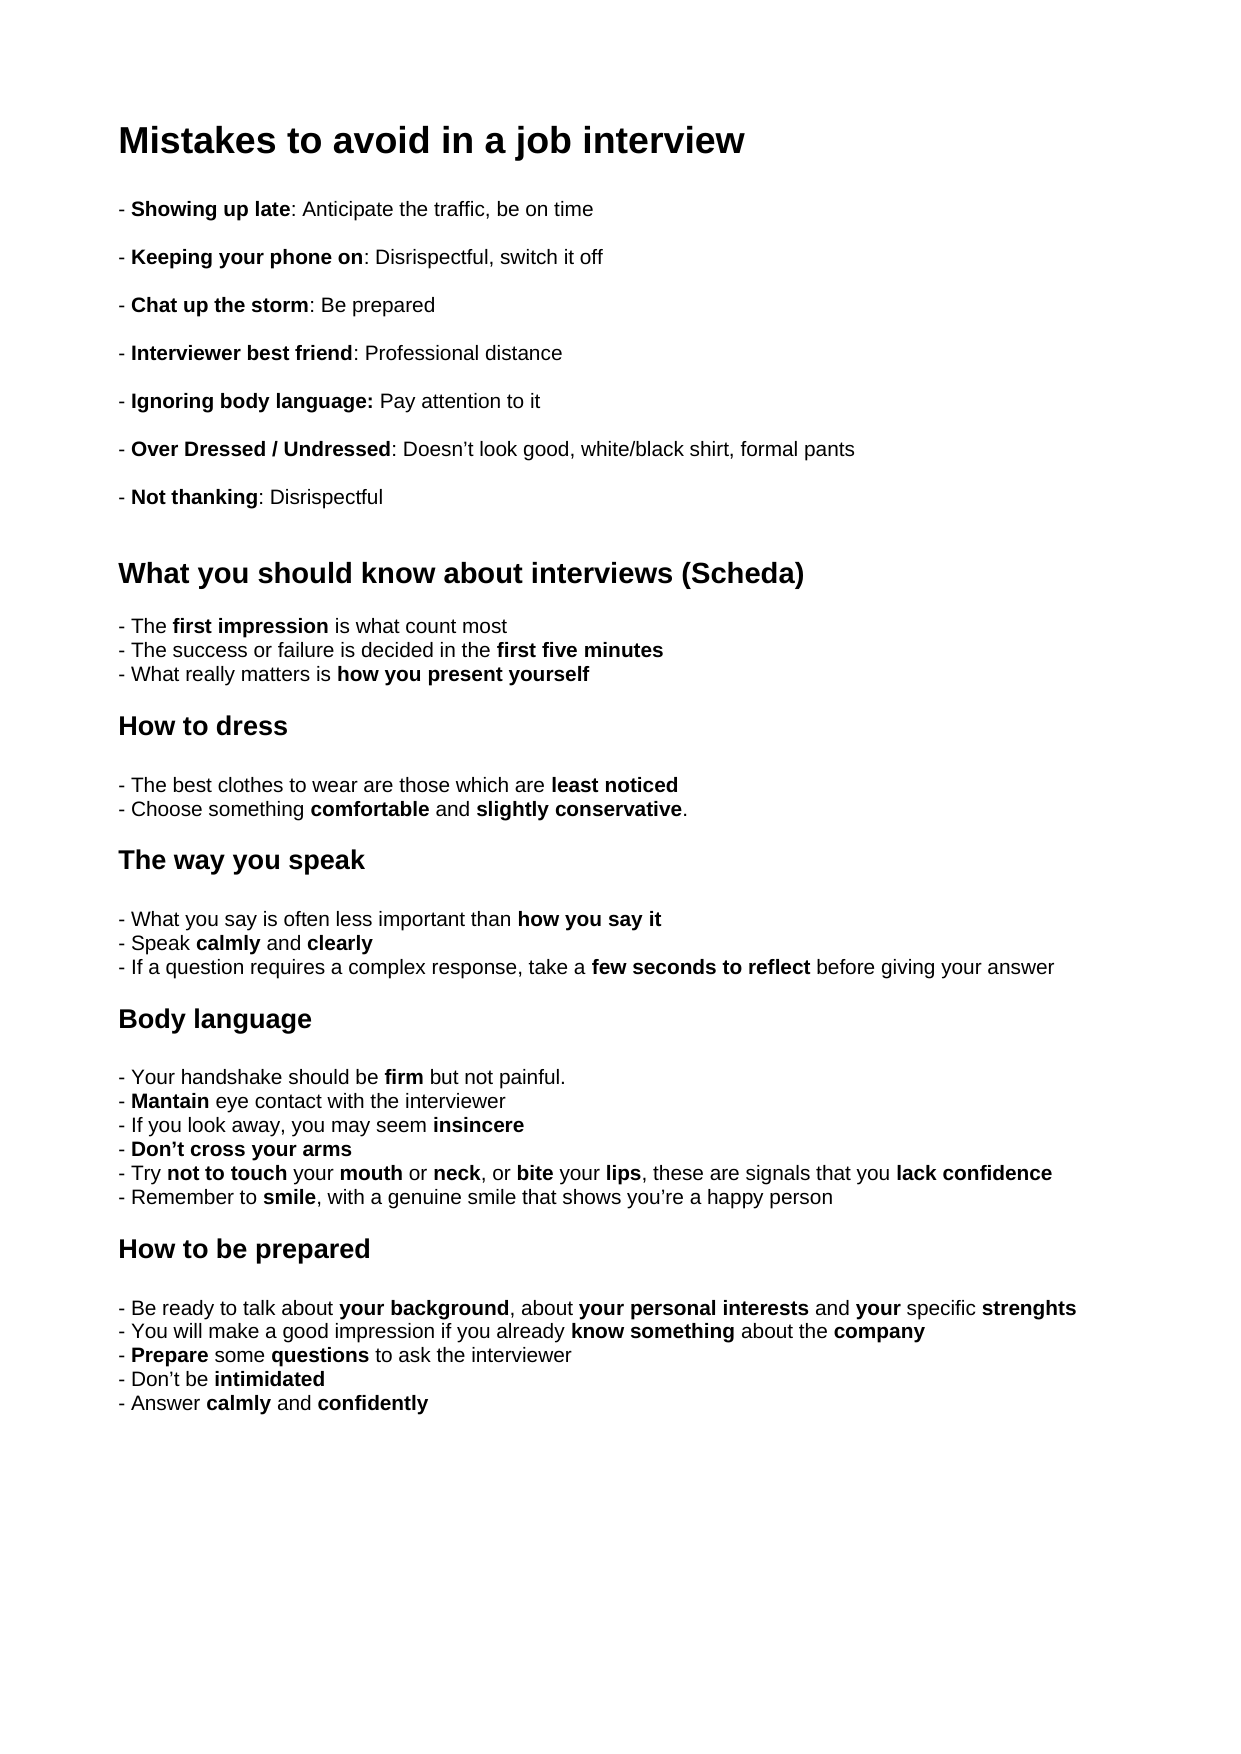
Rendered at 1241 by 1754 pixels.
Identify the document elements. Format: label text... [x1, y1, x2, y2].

text - The success or failure is decided in the first five minutes [118, 638, 1122, 662]
text - Mantain eye contact with the interviewer [118, 1089, 1122, 1113]
text What you should know about interviews (Scheda) [118, 557, 1122, 590]
text - Over Dressed / Undressed: Doesn’t look good, white/black shirt, formal pants [118, 437, 1122, 461]
text - Not thanking: Disrispectful [118, 485, 1122, 509]
text How to dress [118, 686, 1122, 741]
text - Chat up the storm: Be prepared [118, 293, 1122, 317]
text - If a question requires a complex response, take a few seconds to reflect before giving your answer [118, 955, 1122, 979]
text - The best clothes to wear are those which are least noticed [118, 772, 1122, 796]
text - You will make a good impression if you already know something about the company [118, 1319, 1122, 1343]
text - Interviewer best friend: Professional distance [118, 341, 1122, 365]
text - Showing up late: Anticipate the traffic, be on time [118, 197, 1122, 221]
text The way you speak [118, 844, 1122, 876]
text Mistakes to avoid in a job interview [118, 118, 1122, 161]
text - Remember to smile, with a genuine smile that shows you’re a happy person [118, 1185, 1122, 1209]
text - What really matters is how you present yourself [118, 662, 1122, 686]
text - Ignoring body language: Pay attention to it [118, 389, 1122, 413]
text - Be ready to talk about your background, about your personal interests and your specific strenghts [118, 1295, 1122, 1319]
text - Answer calmly and confidently [118, 1391, 1122, 1415]
text - Don’t be intimidated [118, 1367, 1122, 1391]
text - Don’t cross your arms [118, 1137, 1122, 1161]
text - If you look away, you may seem insincere [118, 1113, 1122, 1137]
text - The first impression is what count most [118, 614, 1122, 638]
text - What you say is often less important than how you say it [118, 907, 1122, 931]
text - Try not to touch your mouth or neck, or bite your lips, these are signals that you lack confidence [118, 1161, 1122, 1185]
text - Your handshake should be firm but not painful. [118, 1065, 1122, 1089]
text How to be prepared [118, 1233, 1122, 1264]
text - Keeping your phone on: Disrispectful, switch it off [118, 245, 1122, 269]
text - Choose something comfortable and slightly conservative. [118, 796, 1122, 820]
text Body language [118, 1003, 1122, 1034]
text - Speak calmly and clearly [118, 931, 1122, 955]
text - Prepare some questions to ask the interviewer [118, 1343, 1122, 1367]
